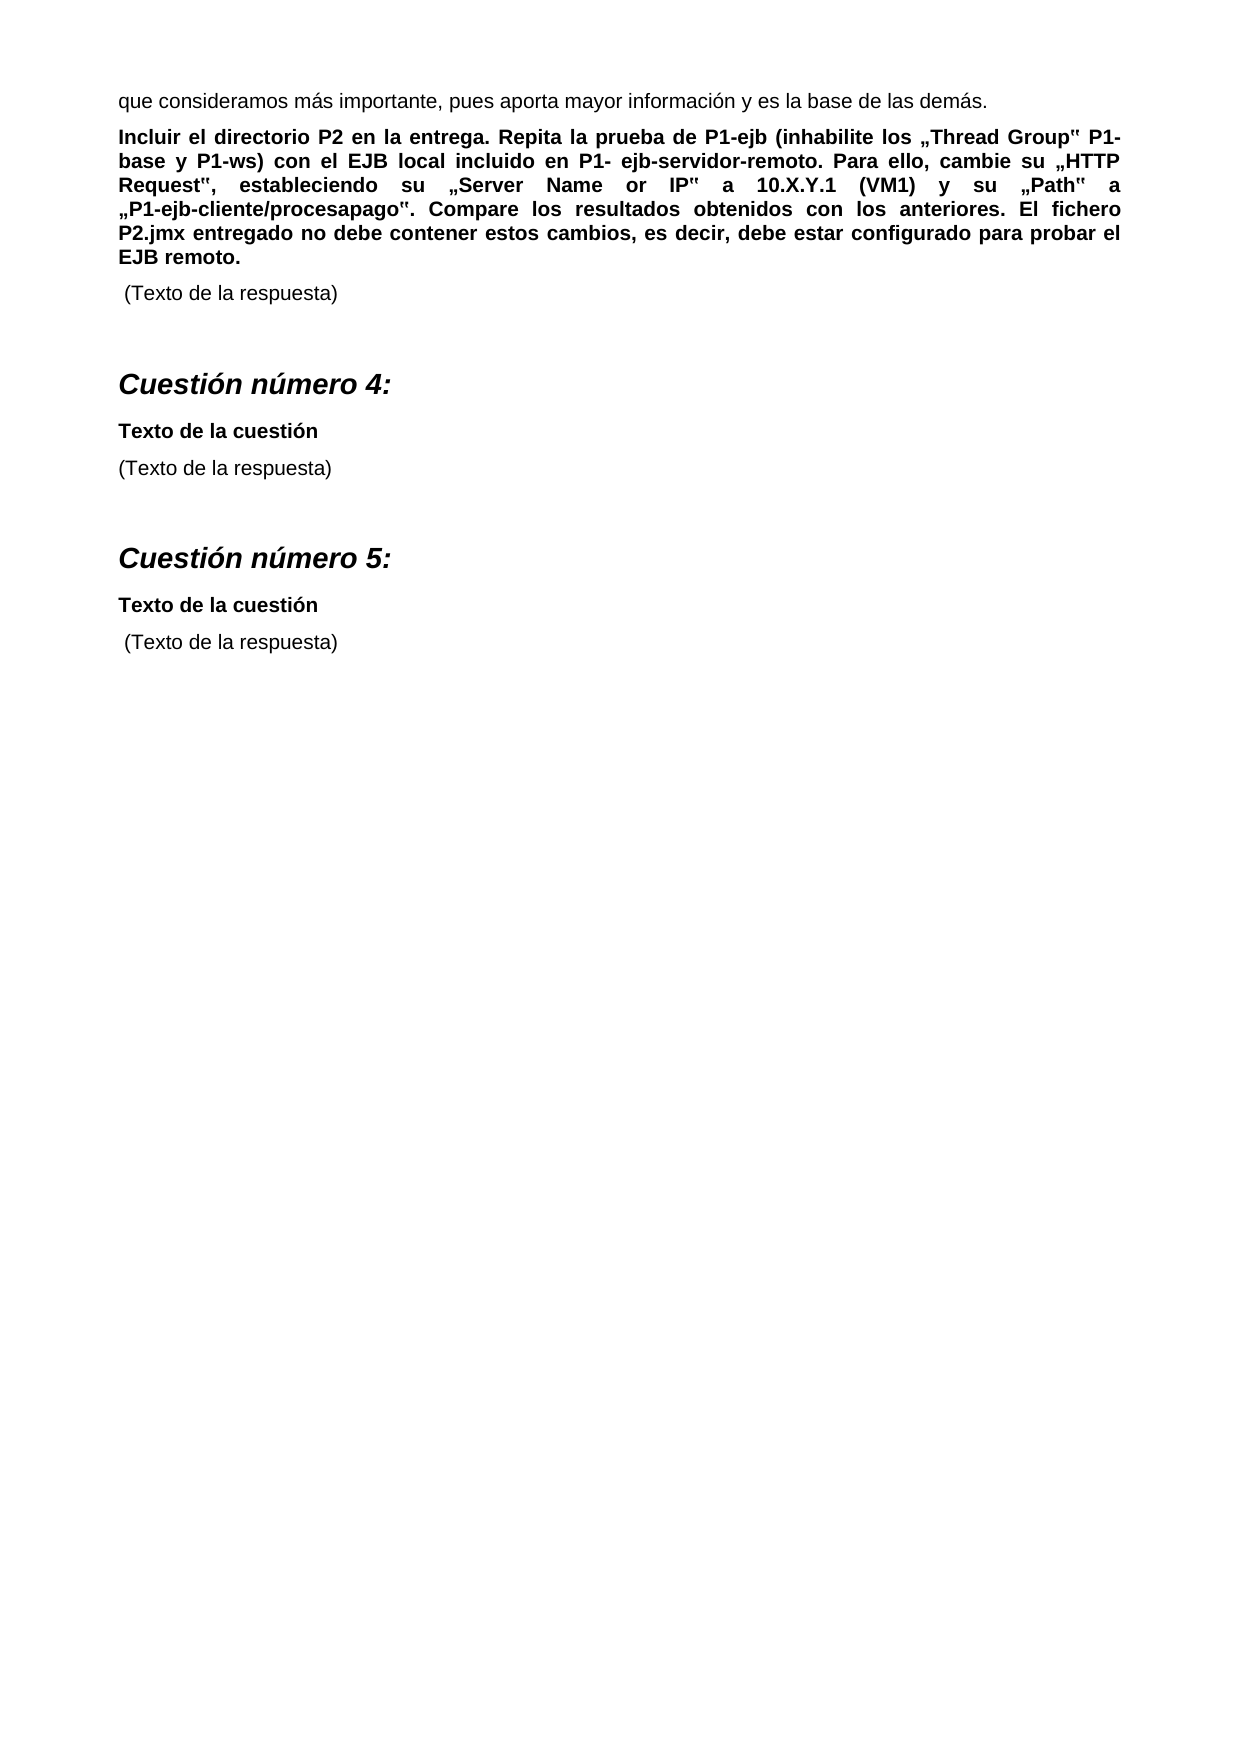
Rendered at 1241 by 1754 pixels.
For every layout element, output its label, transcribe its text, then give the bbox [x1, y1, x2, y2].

subtitle Cuestión número 4: [118, 367, 1122, 400]
text Texto de la cuestión [118, 593, 1122, 617]
text Incluir el directorio P2 en la entrega. Repita la prueba de P1-ejb (inhabilite los „Thread Group‟ P1-base y P1-ws) con el EJB local incluido en P1- ejb-servidor-remoto. Para ello, cambie su „HTTP Request‟, estableciendo su „Server Name or IP‟ a 10.X.Y.1 (VM1) y su „Path‟ a „P1-ejb-cliente/procesapago‟. Compare los resultados obtenidos con los anteriores. El fichero P2.jmx entregado no debe contener estos cambios, es decir, debe estar configurado para probar el EJB remoto. [118, 125, 1122, 269]
text (Texto de la respuesta) [118, 456, 1122, 479]
subtitle Cuestión número 5: [118, 541, 1122, 574]
text Texto de la cuestión [118, 419, 1122, 443]
text que consideramos más importante, pues aporta mayor información y es la base de las demás. [118, 88, 1122, 112]
text (Texto de la respuesta) [118, 281, 1122, 305]
text (Texto de la respuesta) [118, 630, 1122, 654]
